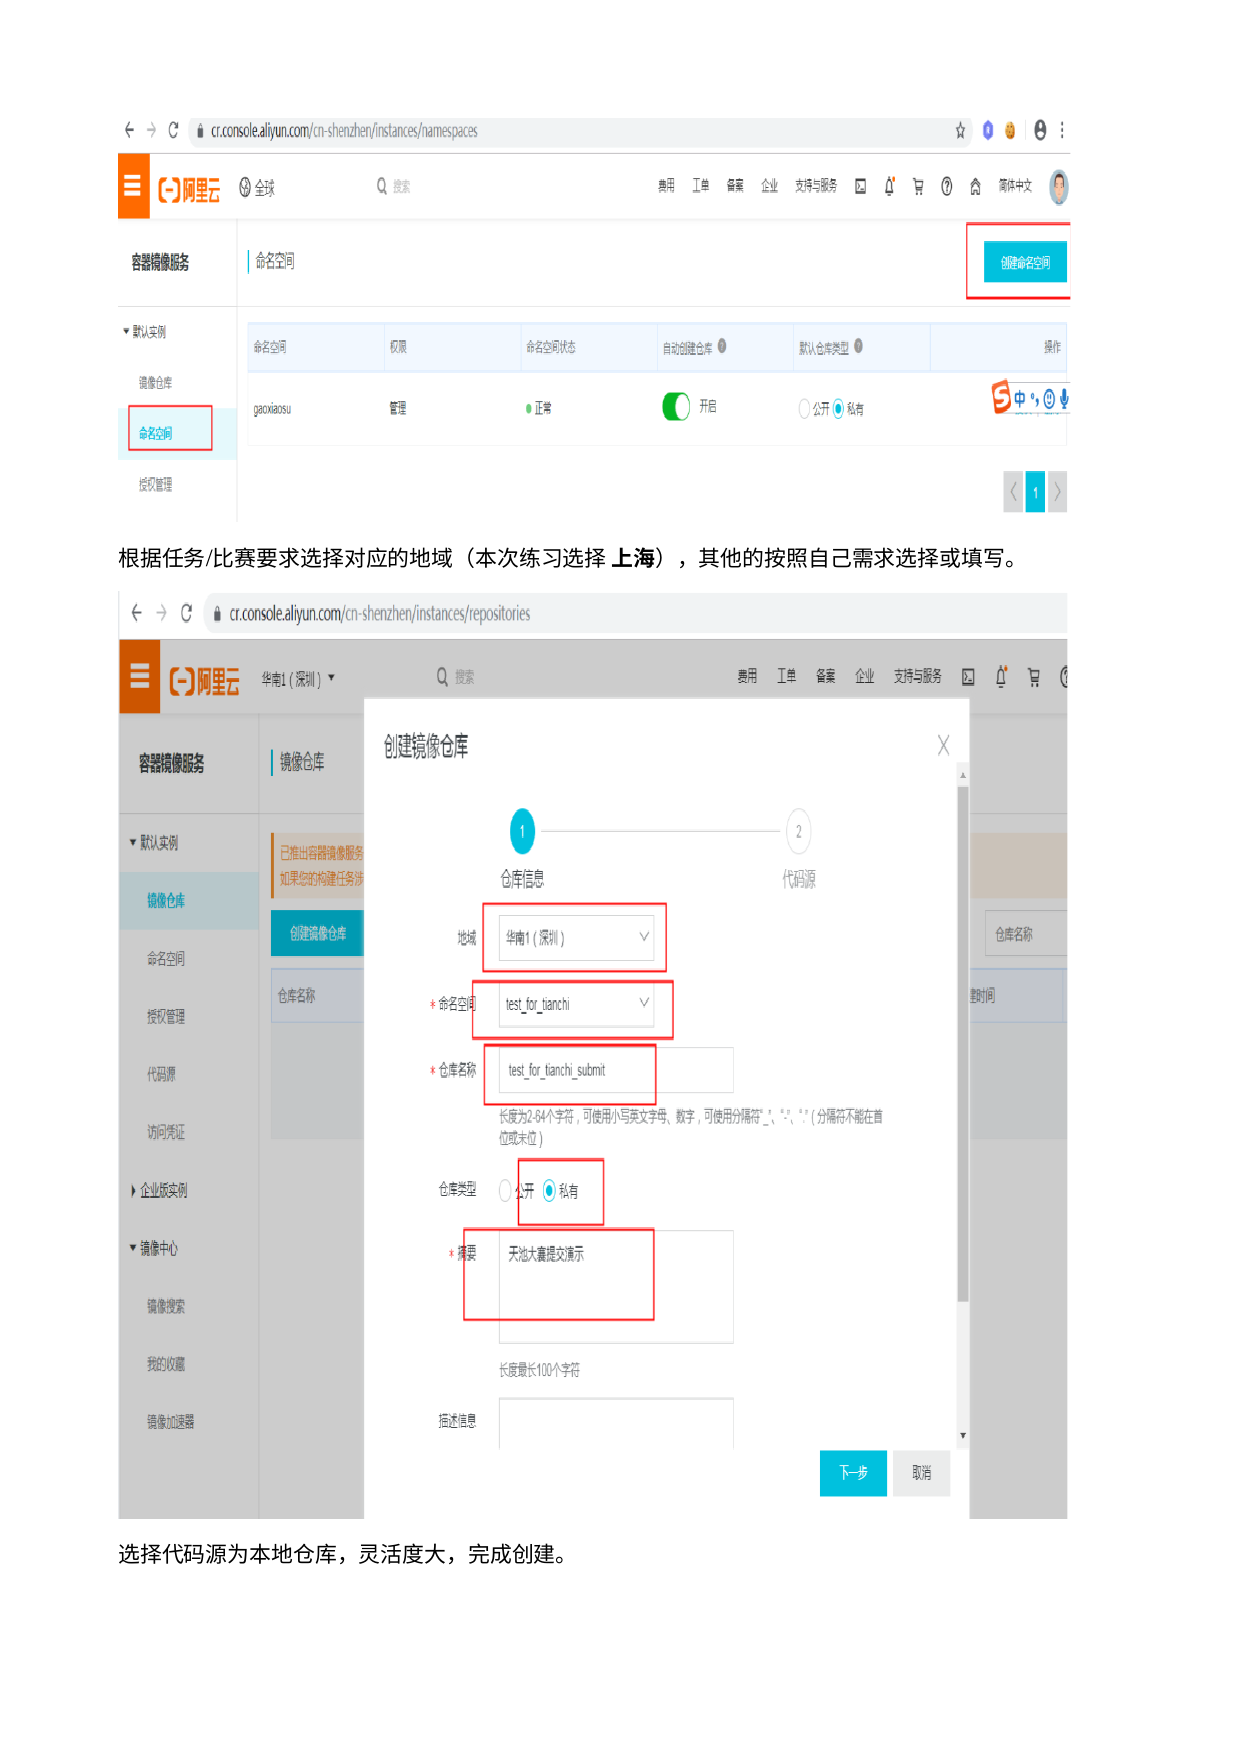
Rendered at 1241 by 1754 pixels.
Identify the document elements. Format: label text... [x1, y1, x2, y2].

text 选择代码源为本地仓库，灵活度大，完成创建。 [118, 1537, 1122, 1569]
picture [118, 118, 1071, 522]
picture [118, 591, 1068, 1519]
text 根据任务/比赛要求选择对应的地域（本次练习选择 上海），其他的按照自己需求选择或填写。 [118, 541, 1122, 572]
